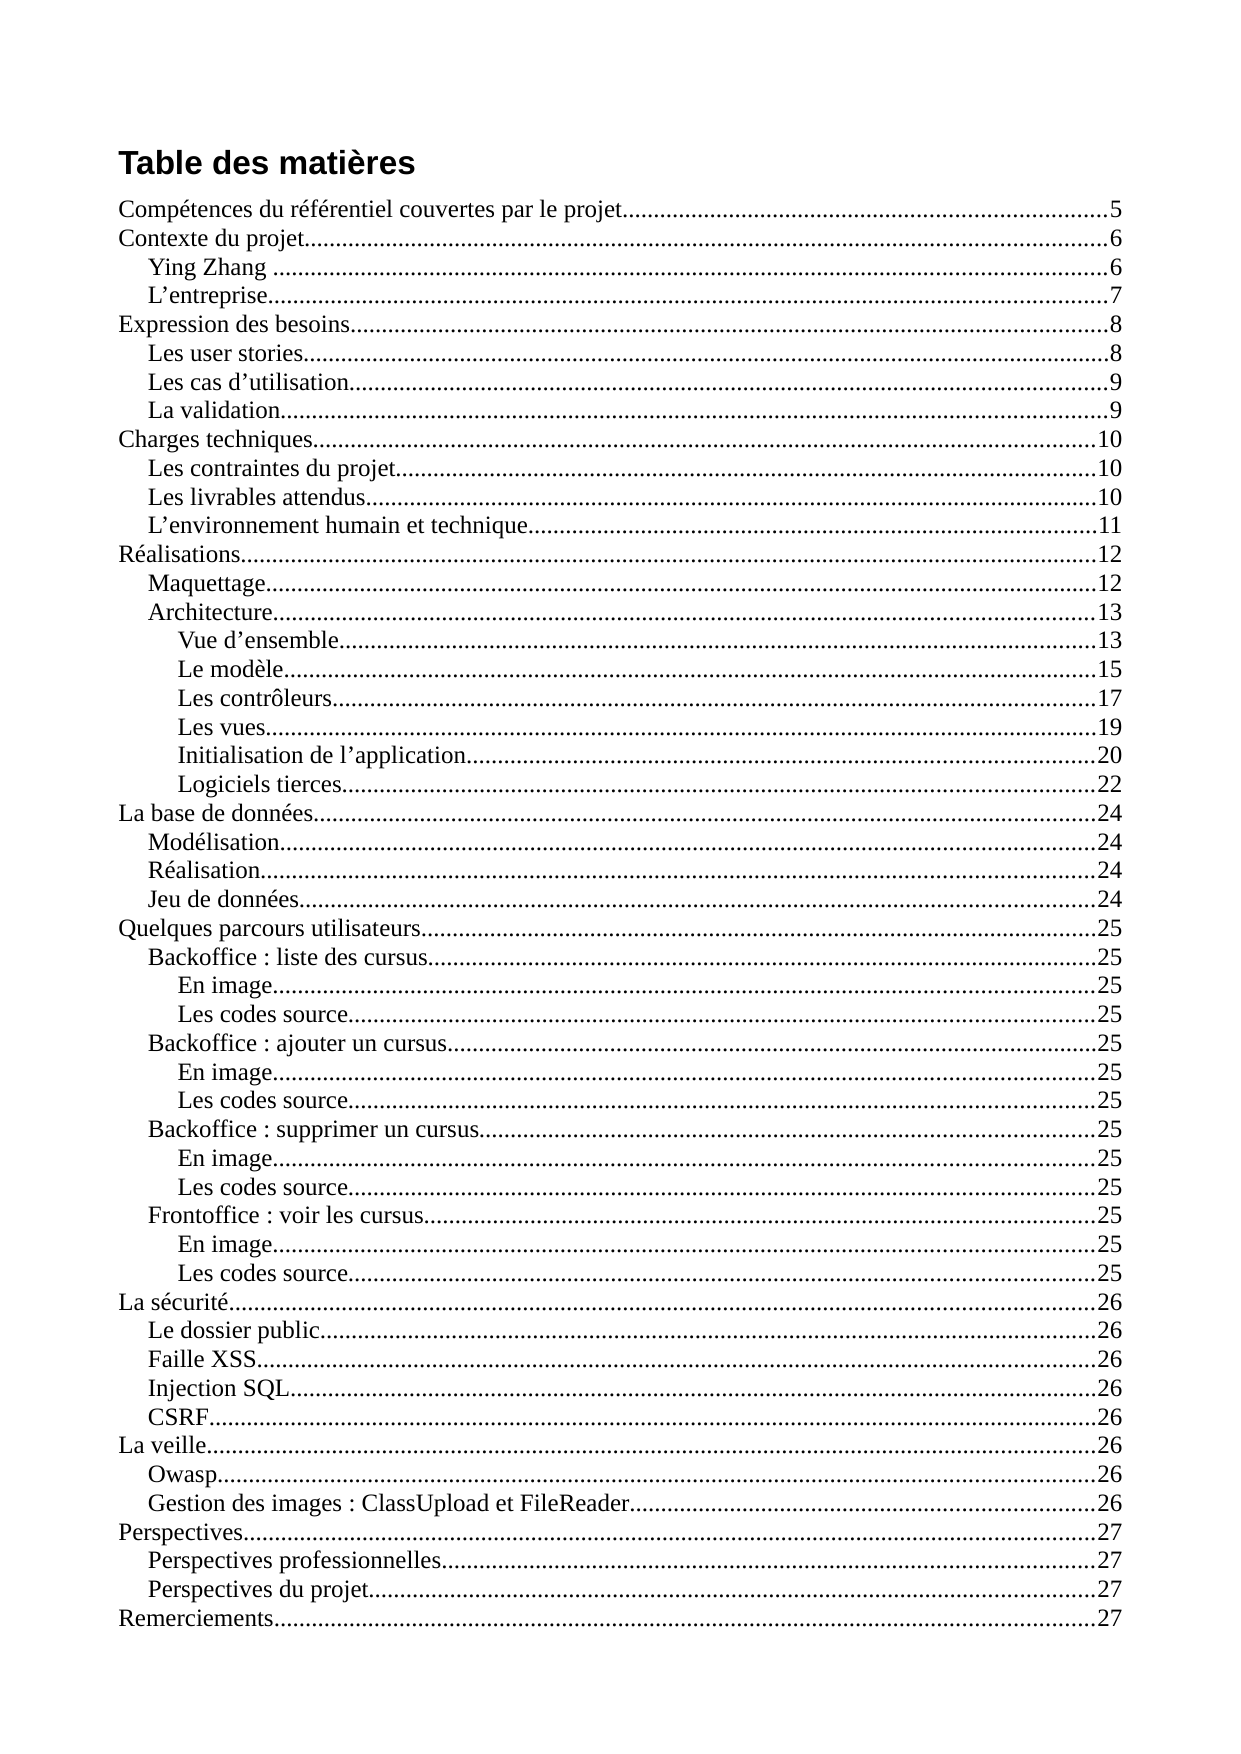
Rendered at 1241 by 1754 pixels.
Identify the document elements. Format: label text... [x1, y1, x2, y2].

text Perspectives 27 [118, 1517, 1122, 1545]
text Les codes source 25 [177, 1172, 1122, 1200]
text Perspectives du projet 27 [148, 1574, 1122, 1603]
text Initialisation de l’application 20 [177, 740, 1122, 769]
text Le modèle 15 [177, 654, 1122, 683]
text Maquettage 12 [148, 568, 1122, 597]
text Les user stories 8 [148, 338, 1122, 367]
text Backoffice : liste des cursus 25 [148, 942, 1122, 970]
text Compétences du référentiel couvertes par le projet 5 [118, 194, 1122, 223]
text Réalisation 24 [148, 855, 1122, 884]
text Les livrables attendus 10 [148, 482, 1122, 510]
text Les codes source 25 [177, 999, 1122, 1028]
text Contexte du projet 6 [118, 223, 1122, 252]
text Remerciements 27 [118, 1603, 1122, 1632]
text Architecture 13 [148, 597, 1122, 625]
text En image 25 [177, 1057, 1122, 1085]
subtitle Table des matières [118, 143, 1122, 182]
text Frontoffice : voir les cursus 25 [148, 1200, 1122, 1229]
text Owasp 26 [148, 1459, 1122, 1488]
text Injection SQL 26 [148, 1373, 1122, 1402]
text Backoffice : ajouter un cursus 25 [148, 1028, 1122, 1057]
text Le dossier public 26 [148, 1315, 1122, 1344]
text La sécurité 26 [118, 1287, 1122, 1315]
text Jeu de données 24 [148, 884, 1122, 913]
text Ying Zhang 6 [148, 252, 1122, 280]
text En image 25 [177, 1229, 1122, 1258]
text La validation 9 [148, 395, 1122, 424]
text CSRF 26 [148, 1402, 1122, 1430]
text Vue d’ensemble 13 [177, 625, 1122, 654]
text En image 25 [177, 1143, 1122, 1172]
text Backoffice : supprimer un cursus 25 [148, 1114, 1122, 1143]
text Les contrôleurs 17 [177, 683, 1122, 712]
text Logiciels tierces 22 [177, 769, 1122, 798]
text Les codes source 25 [177, 1085, 1122, 1114]
text Modélisation 24 [148, 827, 1122, 855]
text Quelques parcours utilisateurs 25 [118, 913, 1122, 942]
text La veille 26 [118, 1430, 1122, 1459]
text Expression des besoins 8 [118, 309, 1122, 338]
text L’environnement humain et technique 11 [148, 510, 1122, 539]
text Gestion des images : ClassUpload et FileReader 26 [148, 1488, 1122, 1517]
text Les contraintes du projet 10 [148, 453, 1122, 482]
text En image 25 [177, 970, 1122, 999]
text Charges techniques 10 [118, 424, 1122, 453]
text La base de données 24 [118, 798, 1122, 827]
text Les codes source 25 [177, 1258, 1122, 1287]
text Perspectives professionnelles 27 [148, 1545, 1122, 1574]
text Faille XSS 26 [148, 1344, 1122, 1373]
text Les vues 19 [177, 712, 1122, 740]
text Les cas d’utilisation 9 [148, 367, 1122, 395]
text Réalisations 12 [118, 539, 1122, 568]
text L’entreprise 7 [148, 280, 1122, 309]
